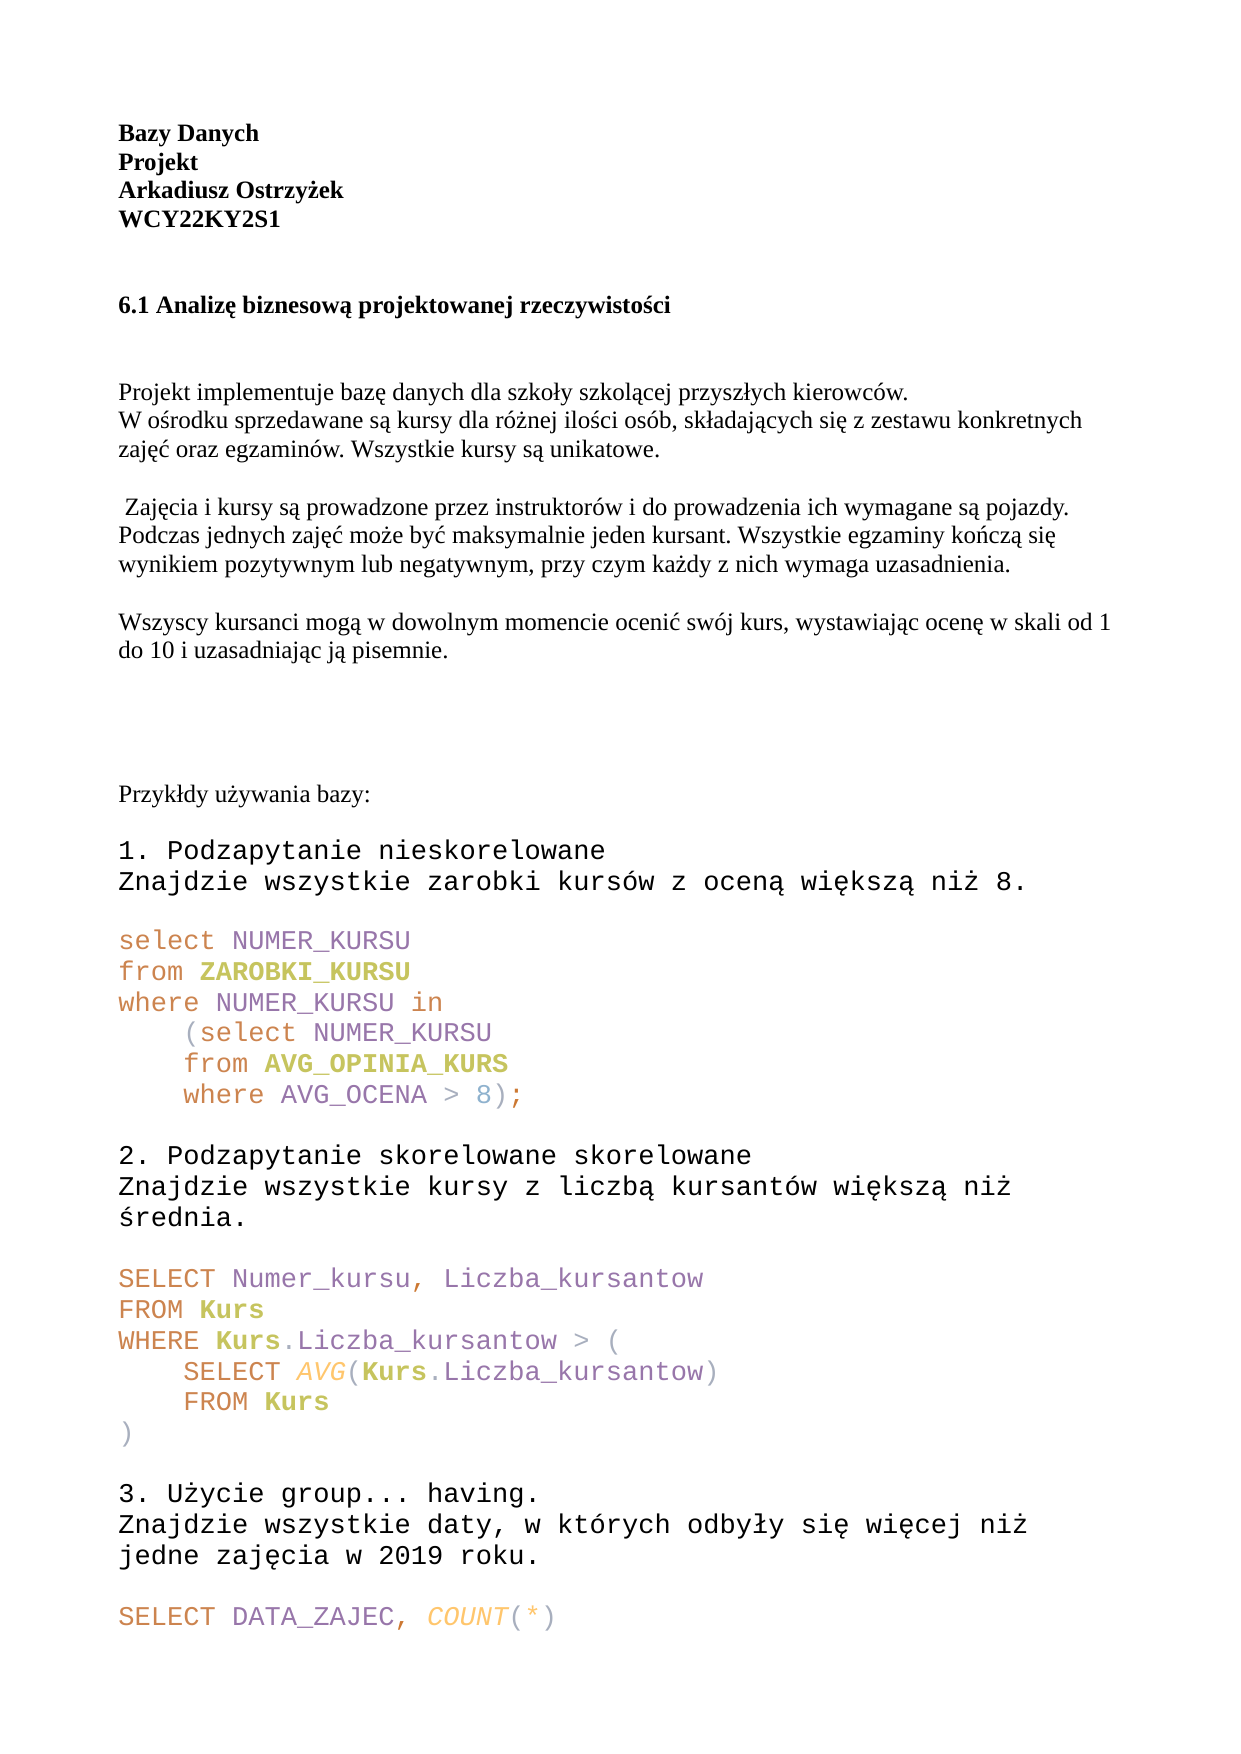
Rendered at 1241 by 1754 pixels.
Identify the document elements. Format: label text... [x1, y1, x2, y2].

text Znajdzie wszystkie daty, w których odbyły się więcej niż jedne zajęcia w 2019 roku. SELECT DATA_ZAJEC, COUNT(*) [118, 1511, 1122, 1634]
text Znajdzie wszystkie zarobki kursów z oceną większą niż 8. [118, 868, 1122, 898]
text Bazy Danych [118, 118, 1122, 147]
text 6.1 Analizę biznesową projektowanej rzeczywistości [118, 291, 1122, 319]
text select NUMER_KURSU from ZAROBKI_KURSU where NUMER_KURSU in (select NUMER_KURSU from AVG_OPINIA_KURS where AVG_OCENA > 8); [118, 927, 1122, 1111]
text SELECT Numer_kursu, Liczba_kursantow FROM Kurs WHERE Kurs.Liczba_kursantow > ( SELECT AVG(Kurs.Liczba_kursantow) FROM Kurs ) [118, 1265, 1122, 1449]
text Projekt [118, 147, 1122, 176]
text 3. Użycie group... having. [118, 1480, 1122, 1511]
text 2. Podzapytanie skorelowane skorelowane [118, 1142, 1122, 1173]
text Przykłdy używania bazy: [118, 779, 1122, 808]
text Znajdzie wszystkie kursy z liczbą kursantów większą niż średnia. [118, 1173, 1122, 1234]
text Arkadiusz Ostrzyżek [118, 176, 1122, 204]
text WCY22KY2S1 [118, 204, 1122, 233]
text Zajęcia i kursy są prowadzone przez instruktorów i do prowadzenia ich wymagane są pojazdy. Podczas jednych zajęć może być maksymalnie jeden kursant. Wszystkie egzaminy kończą się wynikiem pozytywnym lub negatywnym, przy czym każdy z nich wymaga uzasadnienia. [118, 492, 1122, 578]
text W ośrodku sprzedawane są kursy dla różnej ilości osób, składających się z zestawu konkretnych zajęć oraz egzaminów. Wszystkie kursy są unikatowe. [118, 406, 1122, 463]
text Wszyscy kursanci mogą w dowolnym momencie ocenić swój kurs, wystawiając ocenę w skali od 1 do 10 i uzasadniając ją pisemnie. [118, 607, 1122, 664]
text 1. Podzapytanie nieskorelowane [118, 837, 1122, 868]
text Projekt implementuje bazę danych dla szkoły szkolącej przyszłych kierowców. [118, 377, 1122, 406]
